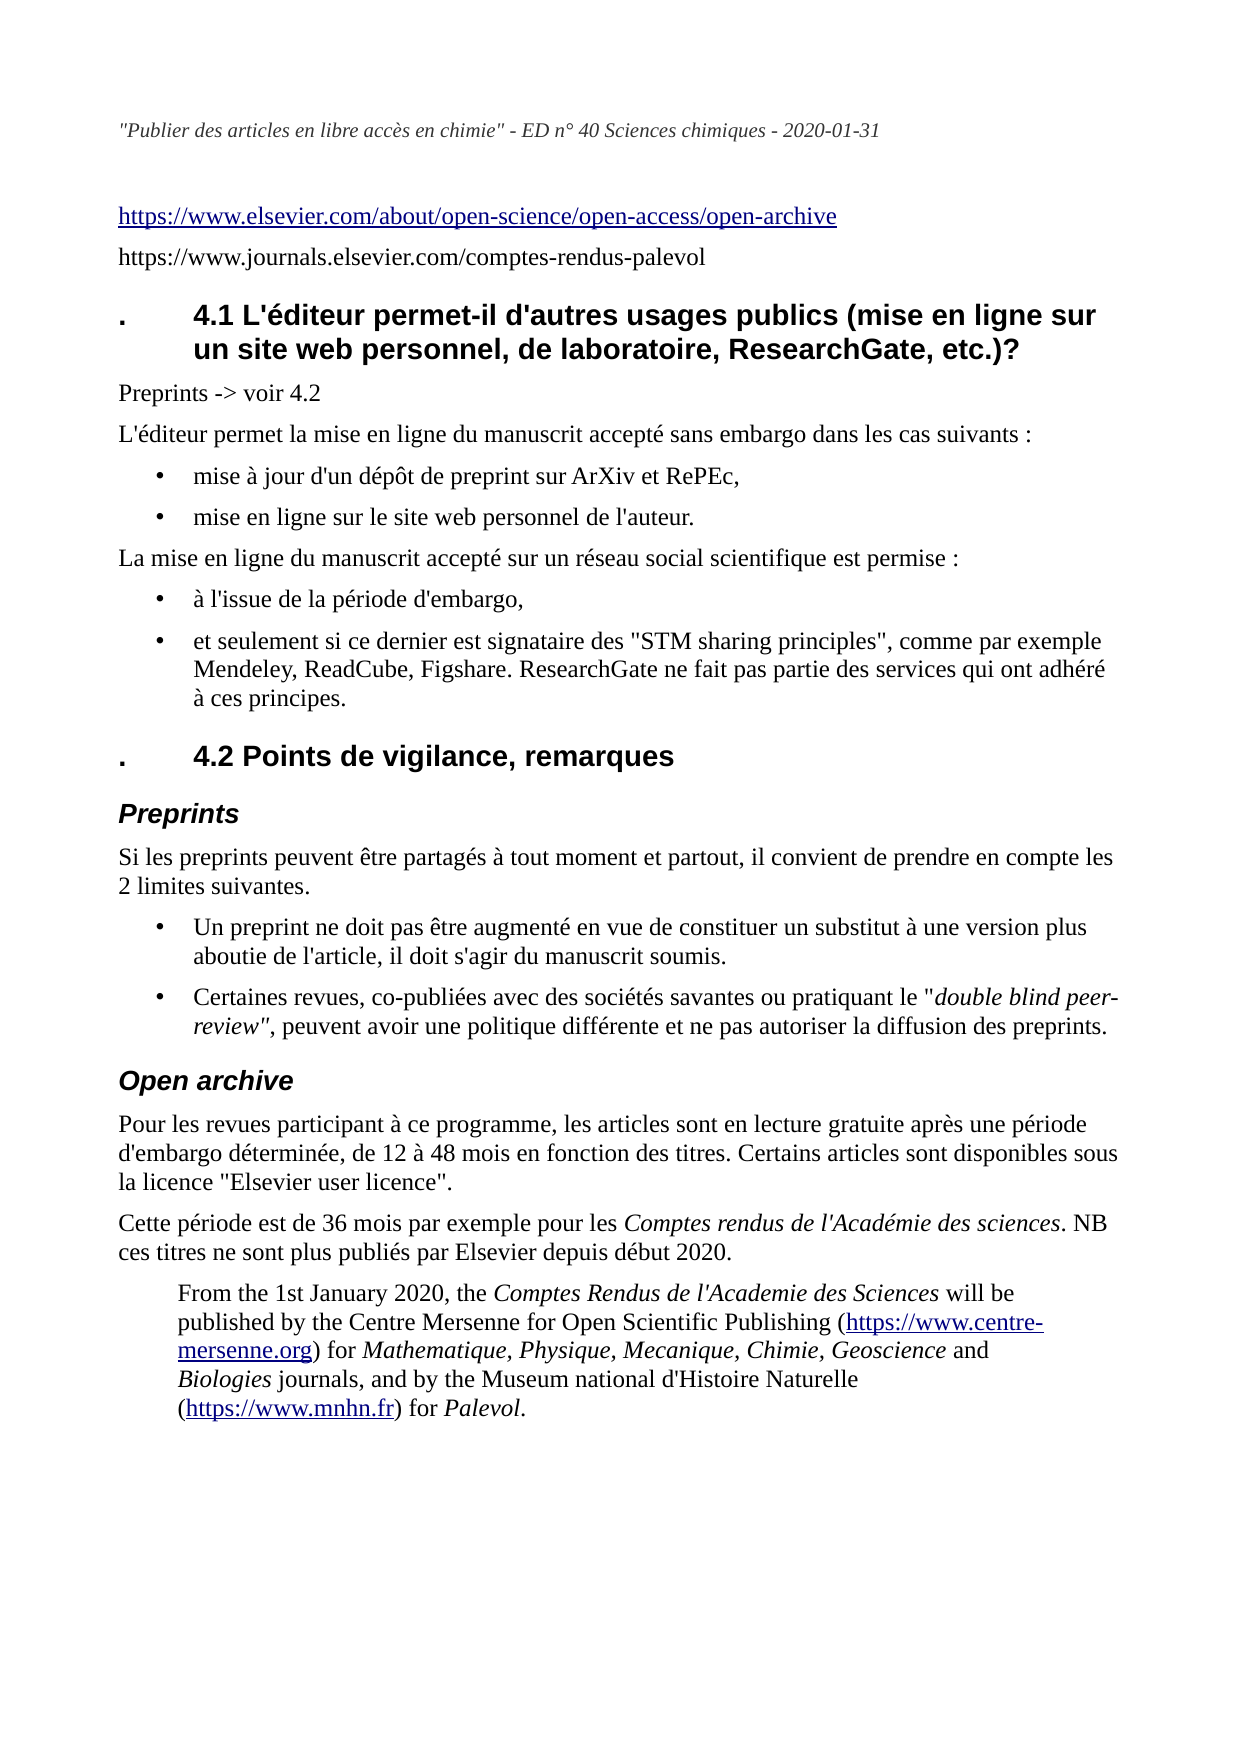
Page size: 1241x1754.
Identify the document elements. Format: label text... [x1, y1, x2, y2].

text From the 1st January 2020, the Comptes Rendus de l'Academie des Sciences will be published by the Centre Mersenne for Open Scientific Publishing (https://www.centre-mersenne.org) for Mathematique, Physique, Mecanique, Chimie, Geoscience and Biologies journals, and by the Museum national d'Histoire Naturelle (https://www.mnhn.fr) for Palevol. [177, 1278, 1063, 1422]
text La mise en ligne du manuscrit accepté sur un réseau social scientifique est permise : [118, 543, 1122, 572]
subtitle Preprints [118, 798, 1122, 830]
list mise à jour d'un dépôt de preprint sur ArXiv et RePEc, [156, 461, 1122, 489]
list et seulement si ce dernier est signataire des "STM sharing principles", comme par exemple Mendeley, ReadCube, Figshare. ResearchGate ne fait pas partie des services qui ont adhéré à ces principes. [156, 626, 1122, 712]
subtitle Open archive [118, 1065, 1122, 1097]
text https://www.journals.elsevier.com/comptes-rendus-palevol [118, 242, 1122, 271]
list mise en ligne sur le site web personnel de l'auteur. [156, 502, 1122, 531]
text Si les preprints peuvent être partagés à tout moment et partout, il convient de prendre en compte les 2 limites suivantes. [118, 842, 1122, 900]
list Un preprint ne doit pas être augmenté en vue de constituer un substitut à une version plus aboutie de l'article, il doit s'agir du manuscrit soumis. [156, 912, 1122, 970]
text https://www.elsevier.com/about/open-science/open-access/open-archive [118, 201, 1122, 230]
text L'éditeur permet la mise en ligne du manuscrit accepté sans embargo dans les cas suivants : [118, 419, 1122, 448]
text Pour les revues participant à ce programme, les articles sont en lecture gratuite après une période d'embargo déterminée, de 12 à 48 mois en fonction des titres. Certains articles sont disponibles sous la licence "Elsevier user licence". [118, 1109, 1122, 1195]
text Cette période est de 36 mois par exemple pour les Comptes rendus de l'Académie des sciences. NB ces titres ne sont plus publiés par Elsevier depuis début 2020. [118, 1208, 1122, 1265]
list à l'issue de la période d'embargo, [156, 584, 1122, 613]
subtitle 4.2 Points de vigilance, remarques [118, 739, 1122, 773]
list Certaines revues, co-publiées avec des sociétés savantes ou pratiquant le "double blind peer-review", peuvent avoir une politique différente et ne pas autoriser la diffusion des preprints. [156, 982, 1122, 1040]
text Preprints -> voir 4.2 [118, 378, 1122, 407]
subtitle 4.1 L'éditeur permet-il d'autres usages publics (mise en ligne sur un site web personnel, de laboratoire, ResearchGate, etc.)? [118, 298, 1122, 366]
